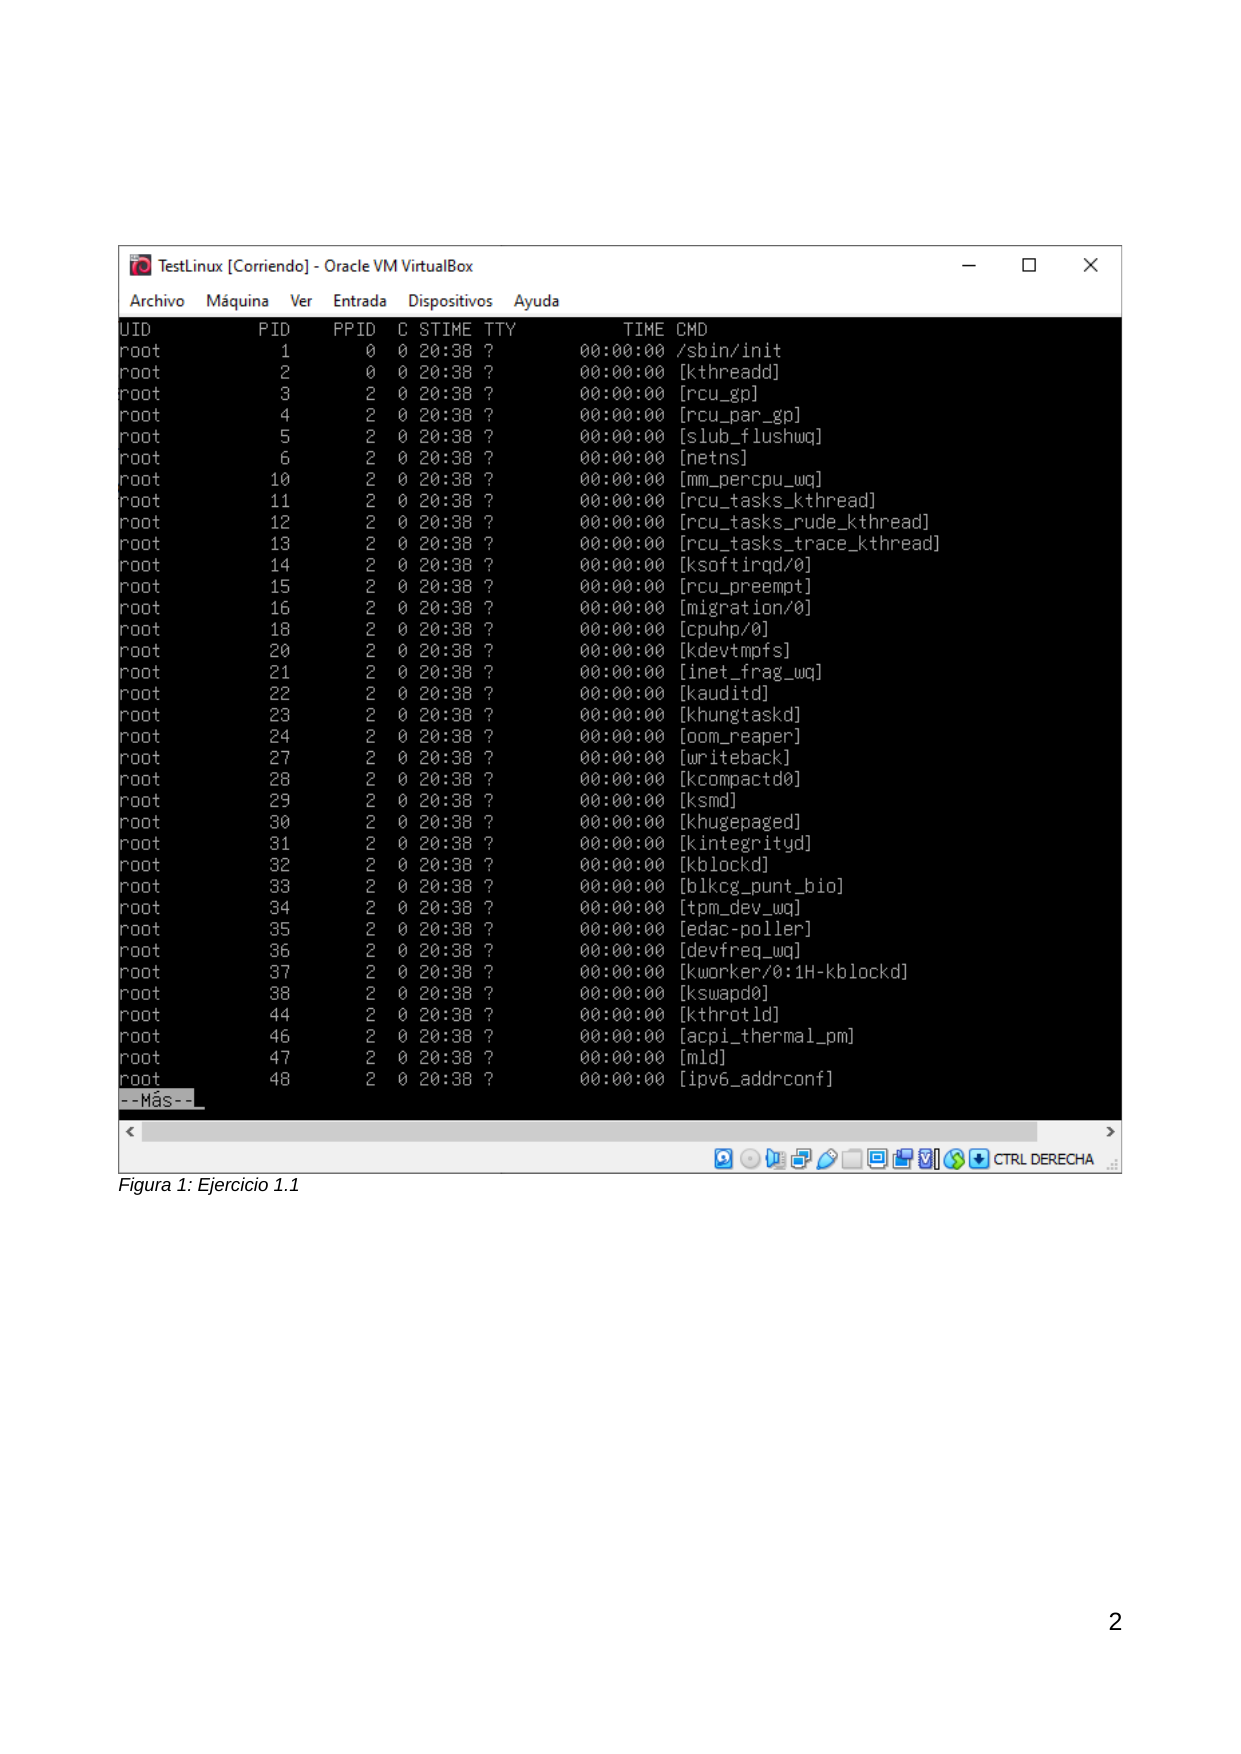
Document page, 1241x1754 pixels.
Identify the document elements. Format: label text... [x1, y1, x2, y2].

picture [118, 245, 1123, 1174]
text Figura 1: Ejercicio 1.1 [118, 1174, 1122, 1195]
